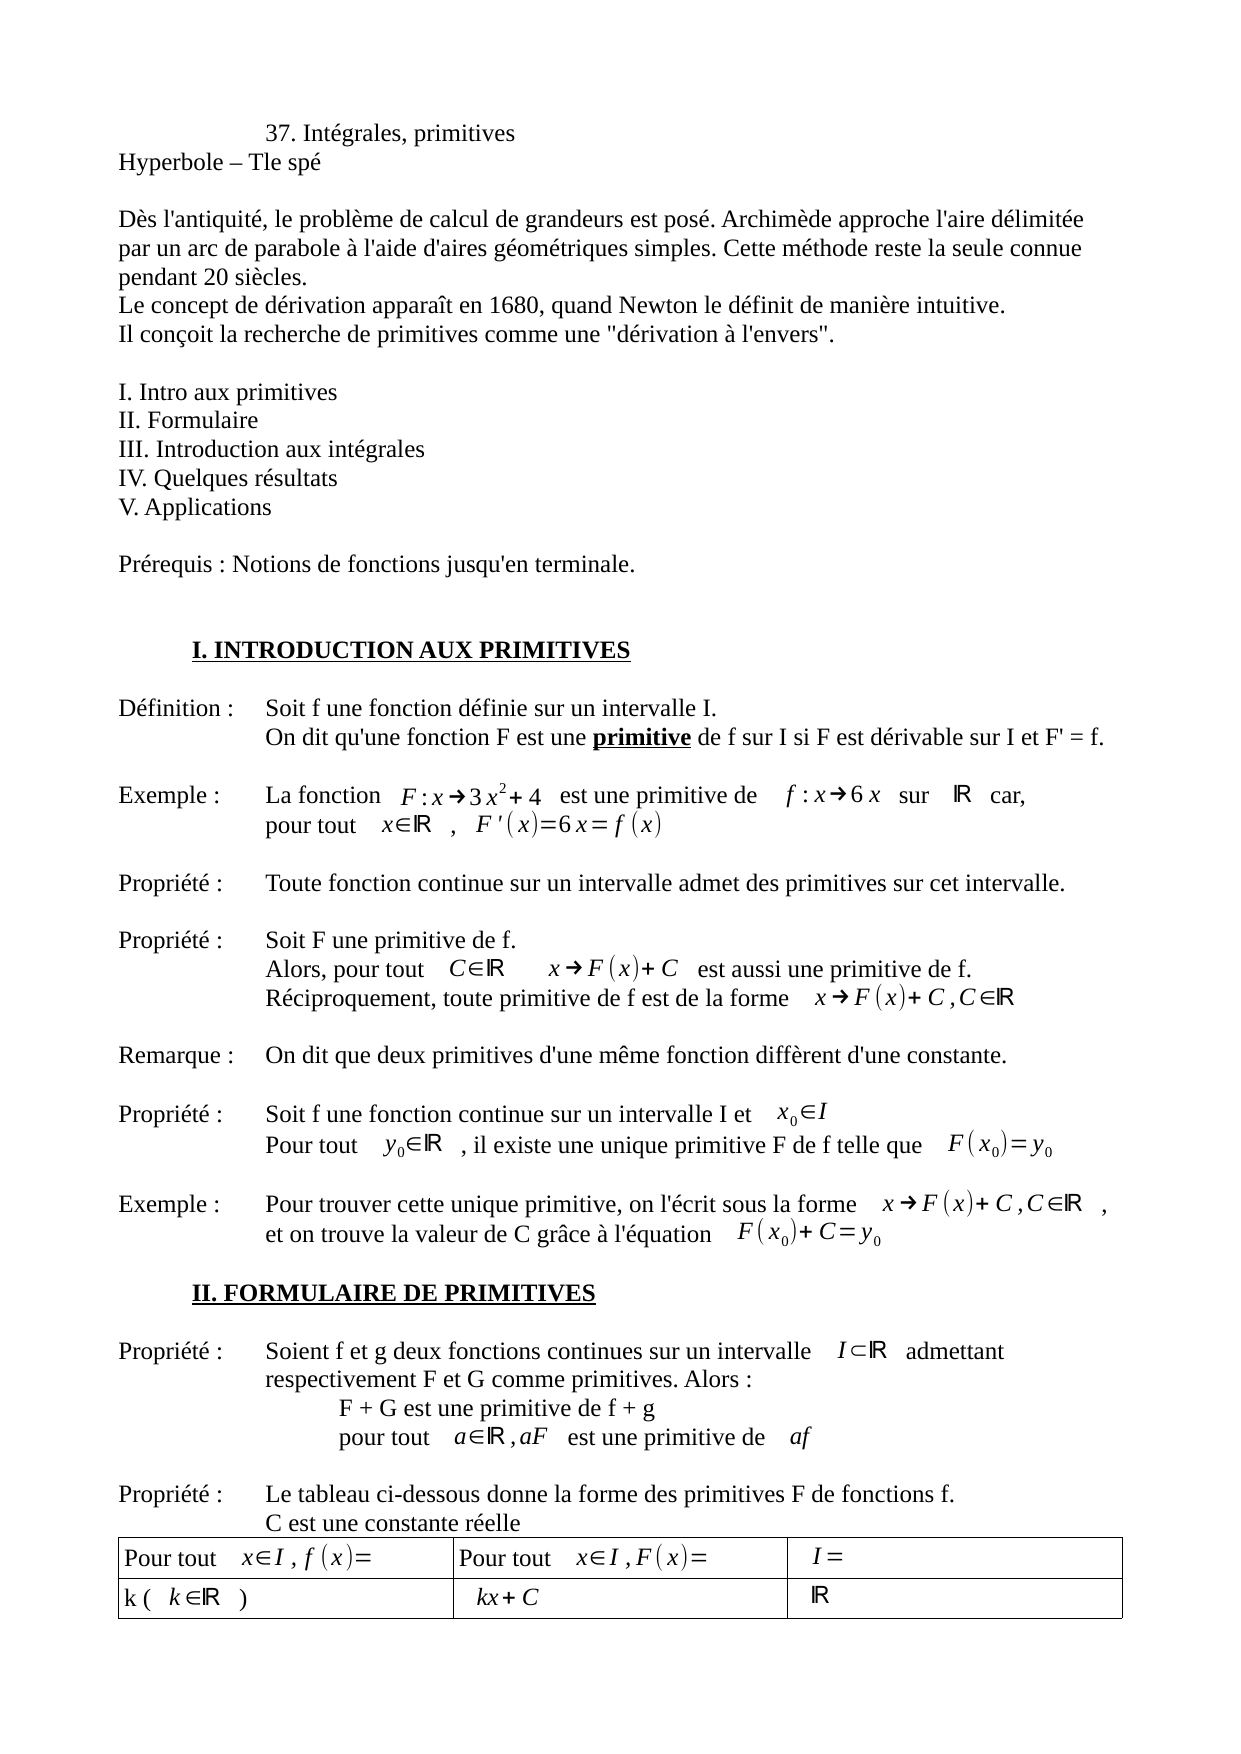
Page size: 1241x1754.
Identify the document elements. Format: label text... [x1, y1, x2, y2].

table_header [788, 1538, 1122, 1577]
text Réciproquement, toute primitive de f est de la forme [118, 983, 1122, 1012]
text C est une constante réelle [118, 1508, 1122, 1537]
text Propriété : Soit F une primitive de f. [118, 926, 1122, 954]
text Propriété : Soit f une fonction continue sur un intervalle I et [118, 1098, 1122, 1129]
text Exemple : Pour trouver cette unique primitive, on l'écrit sous la forme , [118, 1189, 1122, 1218]
text Pour tout , il existe une unique primitive F de f telle que [118, 1129, 1122, 1161]
text II. FORMULAIRE DE PRIMITIVES [118, 1278, 1122, 1307]
text pour tout , [118, 811, 1122, 839]
text On dit qu'une fonction F est une primitive de f sur I si F est dérivable sur I et F' = f. [118, 722, 1122, 751]
text et on trouve la valeur de C grâce à l'équation [118, 1218, 1122, 1249]
text Alors, pour tout est aussi une primitive de f. [118, 954, 1122, 983]
text Définition : Soit f une fonction définie sur un intervalle I. [118, 693, 1122, 722]
table_header Pour tout [454, 1538, 787, 1577]
text Prérequis : Notions de fonctions jusqu'en terminale. [118, 549, 1122, 578]
text V. Applications [118, 492, 1122, 521]
text Dès l'antiquité, le problème de calcul de grandeurs est posé. Archimède approche l'aire délimitée par un arc de parabole à l'aide d'aires géométriques simples. Cette méthode reste la seule connue pendant 20 siècles. [118, 204, 1122, 291]
text Propriété : Le tableau ci-dessous donne la forme des primitives F de fonctions f. [118, 1479, 1122, 1508]
text Hyperbole – Tle spé [118, 147, 1122, 176]
text Le concept de dérivation apparaît en 1680, quand Newton le définit de manière intuitive. [118, 291, 1122, 319]
text Exemple : La fonctionest une primitive de sur car, [118, 779, 1122, 811]
table_header Pour tout [119, 1538, 453, 1577]
text Propriété : Soient f et g deux fonctions continues sur un intervalle admettant respectivement F et G comme primitives. Alors : [118, 1336, 1122, 1393]
text F + G est une primitive de f + g [118, 1393, 1122, 1422]
text Propriété : Toute fonction continue sur un intervalle admet des primitives sur cet intervalle. [118, 868, 1122, 897]
text Remarque : On dit que deux primitives d'une même fonction diffèrent d'une constante. [118, 1041, 1122, 1069]
text Il conçoit la recherche de primitives comme une "dérivation à l'envers". [118, 319, 1122, 348]
text II. Formulaire [118, 406, 1122, 434]
text 37. Intégrales, primitives [118, 118, 1122, 147]
text I. INTRODUCTION AUX PRIMITIVES [118, 636, 1122, 664]
text III. Introduction aux intégrales [118, 434, 1122, 463]
table_cell [788, 1579, 1122, 1618]
table_cell k () [119, 1579, 453, 1618]
table_cell [454, 1579, 787, 1618]
text pour tout est une primitive de [118, 1422, 1122, 1451]
text IV. Quelques résultats [118, 463, 1122, 492]
text I. Intro aux primitives [118, 377, 1122, 406]
